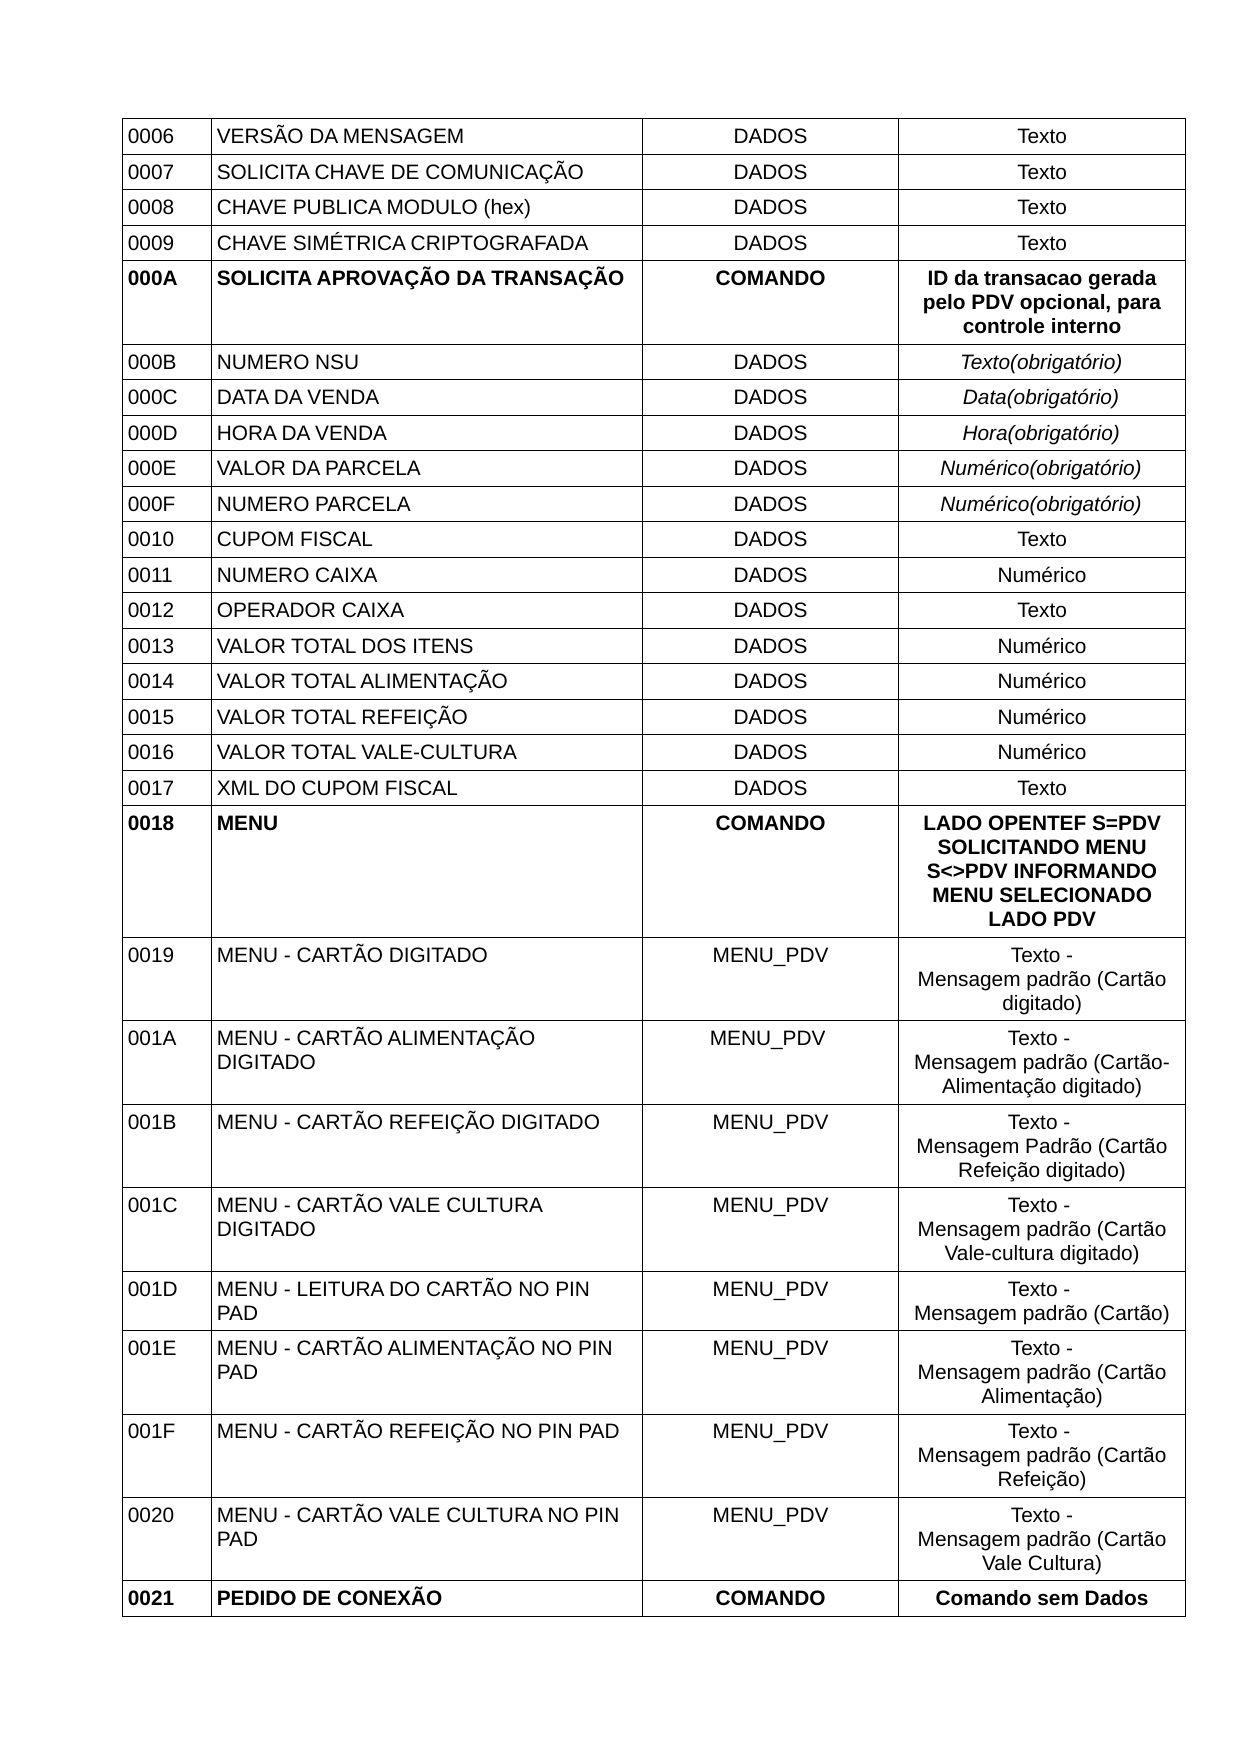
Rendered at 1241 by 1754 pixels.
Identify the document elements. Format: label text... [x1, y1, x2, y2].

table_cell MENU [212, 806, 642, 937]
table_cell CUPOM FISCAL [212, 522, 642, 557]
table_cell 0014 [123, 664, 211, 699]
table_cell VERSÃO DA MENSAGEM [212, 119, 642, 154]
table_cell Data(obrigatório) [899, 380, 1185, 415]
table_cell OPERADOR CAIXA [212, 593, 642, 628]
table_cell MENU_PDV [643, 1105, 898, 1187]
table_cell MENU - CARTÃO REFEIÇÃO DIGITADO [212, 1105, 642, 1187]
table_cell 0011 [123, 558, 211, 592]
table_cell Texto [899, 119, 1185, 154]
table_cell COMANDO [643, 261, 898, 344]
table_cell DADOS [643, 155, 898, 189]
table_cell 000D [123, 416, 211, 450]
table_cell DADOS [643, 558, 898, 592]
table_cell 0015 [123, 700, 211, 734]
table_cell PEDIDO DE CONEXÃO [212, 1581, 642, 1616]
table_cell MENU - CARTÃO ALIMENTAÇÃO NO PIN PAD [212, 1331, 642, 1413]
table_cell 000A [123, 261, 211, 344]
table_cell 0019 [123, 938, 211, 1020]
table_cell DADOS [643, 487, 898, 521]
table_cell MENU - LEITURA DO CARTÃO NO PIN PAD [212, 1272, 642, 1330]
table_cell 000F [123, 487, 211, 521]
table_cell Texto - Mensagem padrão (Cartão digitado) [899, 938, 1185, 1020]
table_cell Texto [899, 771, 1185, 805]
table_cell DADOS [643, 226, 898, 260]
table_cell Comando sem Dados [899, 1581, 1185, 1616]
table_cell Texto - Mensagem padrão (Cartão Vale Cultura) [899, 1498, 1185, 1580]
table_cell CHAVE SIMÉTRICA CRIPTOGRAFADA [212, 226, 642, 260]
table_cell DADOS [643, 190, 898, 225]
table_cell VALOR TOTAL DOS ITENS [212, 629, 642, 663]
table_cell 0016 [123, 735, 211, 770]
table_cell HORA DA VENDA [212, 416, 642, 450]
table_cell DADOS [643, 629, 898, 663]
table_cell MENU - CARTÃO ALIMENTAÇÃO DIGITADO [212, 1021, 642, 1104]
table_cell DADOS [643, 416, 898, 450]
table_cell MENU - CARTÃO REFEIÇÃO NO PIN PAD [212, 1415, 642, 1497]
table_cell 0020 [123, 1498, 211, 1580]
table_cell Texto - Mensagem padrão (Cartão Vale-cultura digitado) [899, 1188, 1185, 1271]
table_cell MENU - CARTÃO DIGITADO [212, 938, 642, 1020]
table_cell VALOR DA PARCELA [212, 451, 642, 486]
table_cell CHAVE PUBLICA MODULO (hex) [212, 190, 642, 225]
table_cell Texto - Mensagem Padrão (Cartão Refeição digitado) [899, 1105, 1185, 1187]
table_cell 0018 [123, 806, 211, 937]
table_cell Texto - Mensagem padrão (Cartão) [899, 1272, 1185, 1330]
table_cell 001C [123, 1188, 211, 1271]
table_cell Numérico [899, 700, 1185, 734]
table_cell 0021 [123, 1581, 211, 1616]
table_cell MENU - CARTÃO VALE CULTURA NO PIN PAD [212, 1498, 642, 1580]
table_cell Texto(obrigatório) [899, 345, 1185, 379]
table_cell 000E [123, 451, 211, 486]
table_cell SOLICITA APROVAÇÃO DA TRANSAÇÃO [212, 261, 642, 344]
table_cell Numérico(obrigatório) [899, 487, 1185, 521]
table_cell 001B [123, 1105, 211, 1187]
table_cell COMANDO [643, 806, 898, 937]
table_cell 001F [123, 1415, 211, 1497]
table_cell 000B [123, 345, 211, 379]
table_cell 0009 [123, 226, 211, 260]
table_cell 001E [123, 1331, 211, 1413]
table_cell DADOS [643, 119, 898, 154]
table_cell DADOS [643, 700, 898, 734]
table_cell SOLICITA CHAVE DE COMUNICAÇÃO [212, 155, 642, 189]
table_cell 0012 [123, 593, 211, 628]
table_cell DADOS [643, 380, 898, 415]
table_cell Hora(obrigatório) [899, 416, 1185, 450]
table_cell DADOS [643, 522, 898, 557]
table_cell 0017 [123, 771, 211, 805]
table_cell MENU_PDV [643, 938, 898, 1020]
table_cell Texto [899, 155, 1185, 189]
table_cell Numérico [899, 735, 1185, 770]
table_cell MENU_PDV [643, 1272, 898, 1330]
table_cell DATA DA VENDA [212, 380, 642, 415]
table_cell 0007 [123, 155, 211, 189]
table_cell Texto - Mensagem padrão (Cartão Refeição) [899, 1415, 1185, 1497]
table_cell Numérico [899, 664, 1185, 699]
table_cell 0008 [123, 190, 211, 225]
table_cell MENU_PDV [643, 1188, 898, 1271]
table_cell DADOS [643, 664, 898, 699]
table_cell NUMERO PARCELA [212, 487, 642, 521]
table_cell MENU_PDV [643, 1021, 898, 1104]
table_cell MENU - CARTÃO VALE CULTURA DIGITADO [212, 1188, 642, 1271]
table_cell 001D [123, 1272, 211, 1330]
table_cell 0006 [123, 119, 211, 154]
table_cell MENU_PDV [643, 1415, 898, 1497]
table_cell Numérico(obrigatório) [899, 451, 1185, 486]
table_cell MENU_PDV [643, 1498, 898, 1580]
table_cell COMANDO [643, 1581, 898, 1616]
table_cell VALOR TOTAL VALE-CULTURA [212, 735, 642, 770]
table_cell Texto [899, 522, 1185, 557]
table_cell 0013 [123, 629, 211, 663]
table_cell 001A [123, 1021, 211, 1104]
table_cell LADO OPENTEF S=PDV SOLICITANDO MENU S<>PDV INFORMANDO MENU SELECIONADO LADO PDV [899, 806, 1185, 937]
table_cell DADOS [643, 771, 898, 805]
table_cell 0010 [123, 522, 211, 557]
table_cell Numérico [899, 629, 1185, 663]
table_cell Texto - Mensagem padrão (Cartão-Alimentação digitado) [899, 1021, 1185, 1104]
table_cell DADOS [643, 451, 898, 486]
table_cell VALOR TOTAL REFEIÇÃO [212, 700, 642, 734]
table_cell DADOS [643, 735, 898, 770]
table_cell 000C [123, 380, 211, 415]
table_cell ID da transacao gerada pelo PDV opcional, para controle interno [899, 261, 1185, 344]
table_cell DADOS [643, 345, 898, 379]
table_cell MENU_PDV [643, 1331, 898, 1413]
table_cell DADOS [643, 593, 898, 628]
table_cell NUMERO NSU [212, 345, 642, 379]
table_cell Texto [899, 226, 1185, 260]
table_cell Numérico [899, 558, 1185, 592]
table_cell VALOR TOTAL ALIMENTAÇÃO [212, 664, 642, 699]
table_cell Texto [899, 593, 1185, 628]
table_cell XML DO CUPOM FISCAL [212, 771, 642, 805]
table_cell Texto [899, 190, 1185, 225]
table_cell NUMERO CAIXA [212, 558, 642, 592]
table_cell Texto - Mensagem padrão (Cartão Alimentação) [899, 1331, 1185, 1413]
